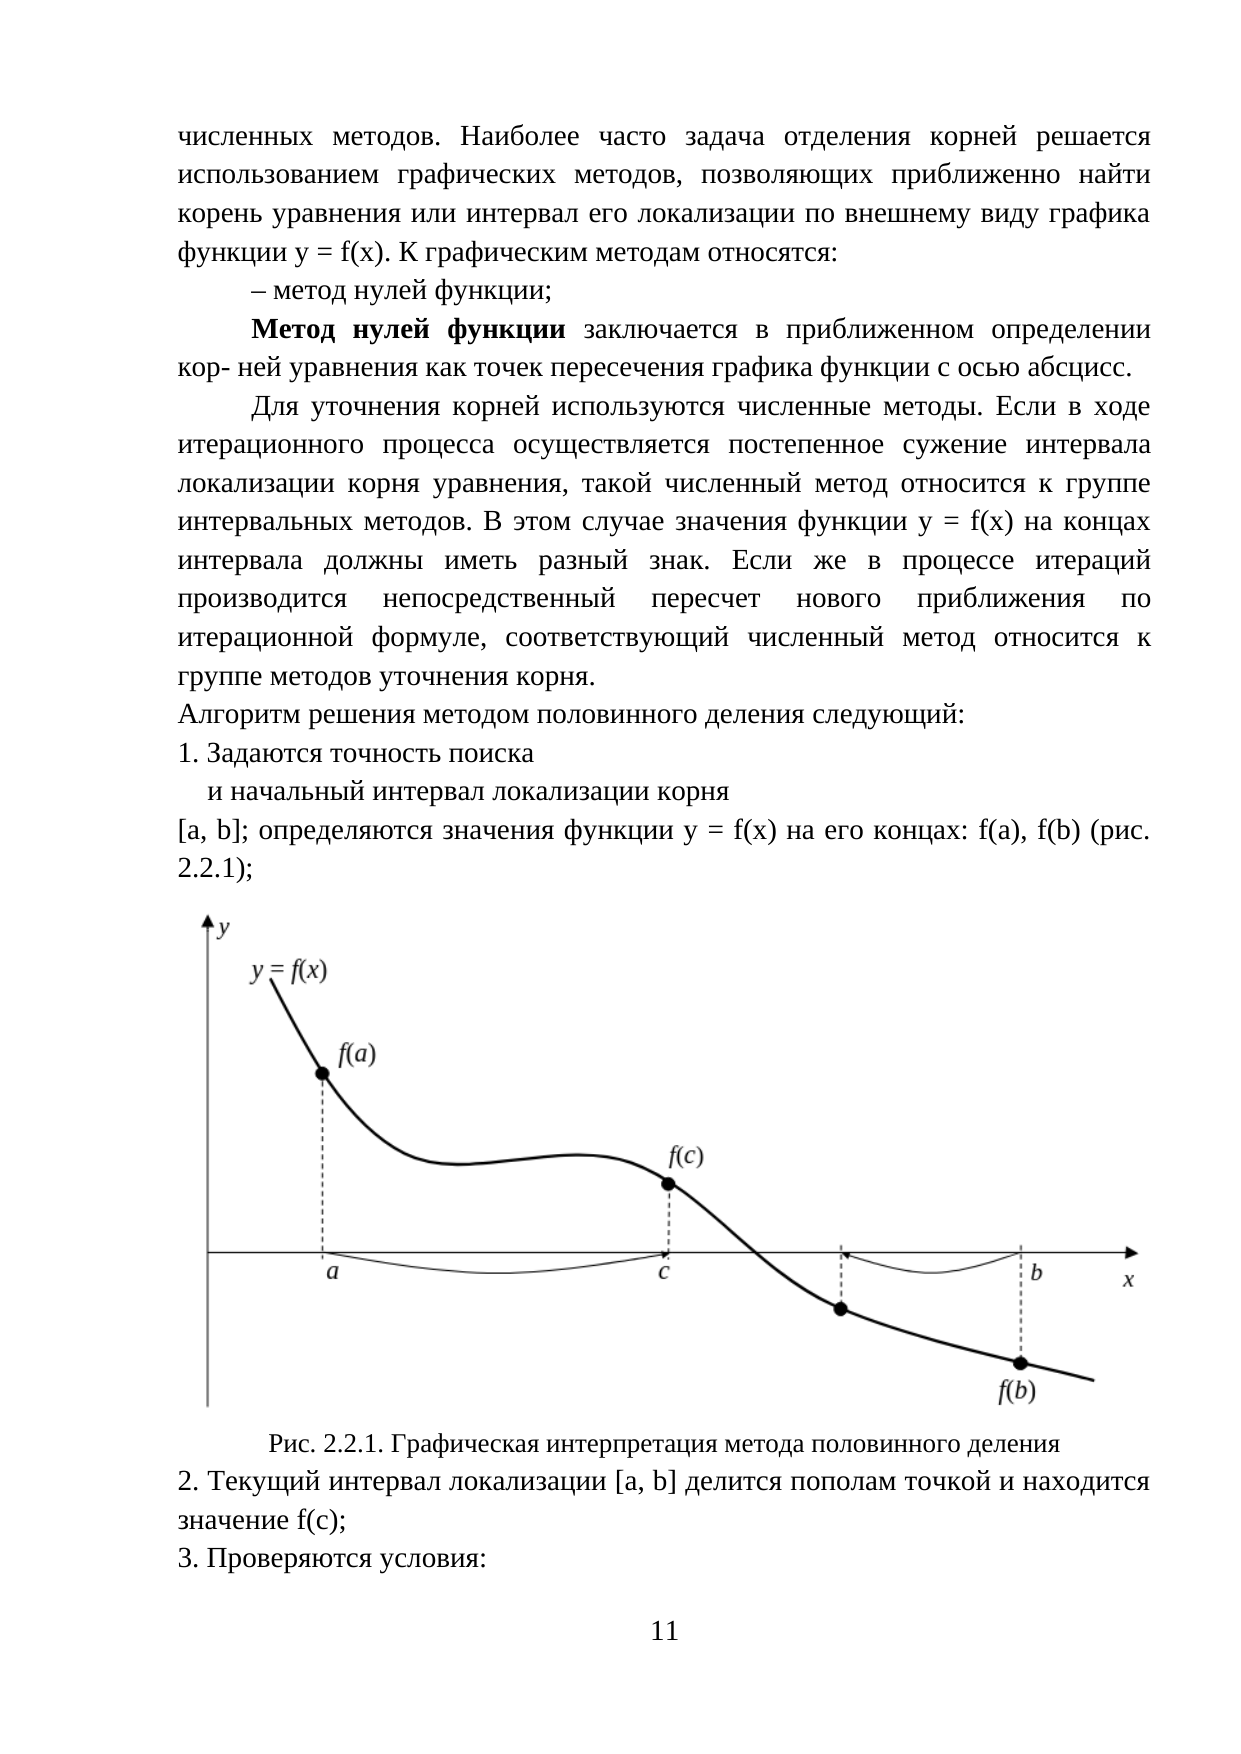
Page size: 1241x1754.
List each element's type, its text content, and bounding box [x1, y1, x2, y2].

text  и начальный интервал локализации корня [177, 773, 1152, 807]
text Метод нулей функции заключается в приближенном определении кор- ней уравнения как точек пересечения графика функции с осью абсцисс. [177, 311, 1152, 383]
text Рис. 2.2.1. Графическая интерпретация метода половинного деления [177, 1418, 1152, 1459]
text 1. Задаются точность поиска [177, 735, 1152, 768]
picture [177, 888, 1152, 1418]
text Алгоритм решения методом половинного деления следующий: [177, 696, 1152, 730]
text  [177, 1579, 1152, 1612]
text [a, b]; определяются значения функции y = f(x) на его концах: f(a), f(b) (рис. 2.2.1); [177, 812, 1152, 884]
text 2. Текущий интервал локализации [a, b] делится пополам точкой и находится значение f(c); [177, 1463, 1152, 1535]
text численных методов. Наиболее часто задача отделения корней решается использованием графических методов, позволяющих приближенно найти корень уравнения или интервал его локализации по внешнему виду графика функции y = f(x). К графическим методам относятся: [177, 118, 1152, 267]
text Для уточнения корней используются численные методы. Если в ходе итерационного процесса осуществляется постепенное сужение интервала локализации корня уравнения, такой численный метод относится к группе интервальных методов. В этом случае значения функции y = f(x) на концах интервала должны иметь разный знак. Если же в процессе итераций производится непосредственный пересчет нового приближения по итерационной формуле, соответствующий численный метод относится к группе методов уточнения корня. [177, 388, 1152, 691]
text – метод нулей функции; [177, 272, 1152, 306]
text 3. Проверяются условия: [177, 1540, 1152, 1574]
